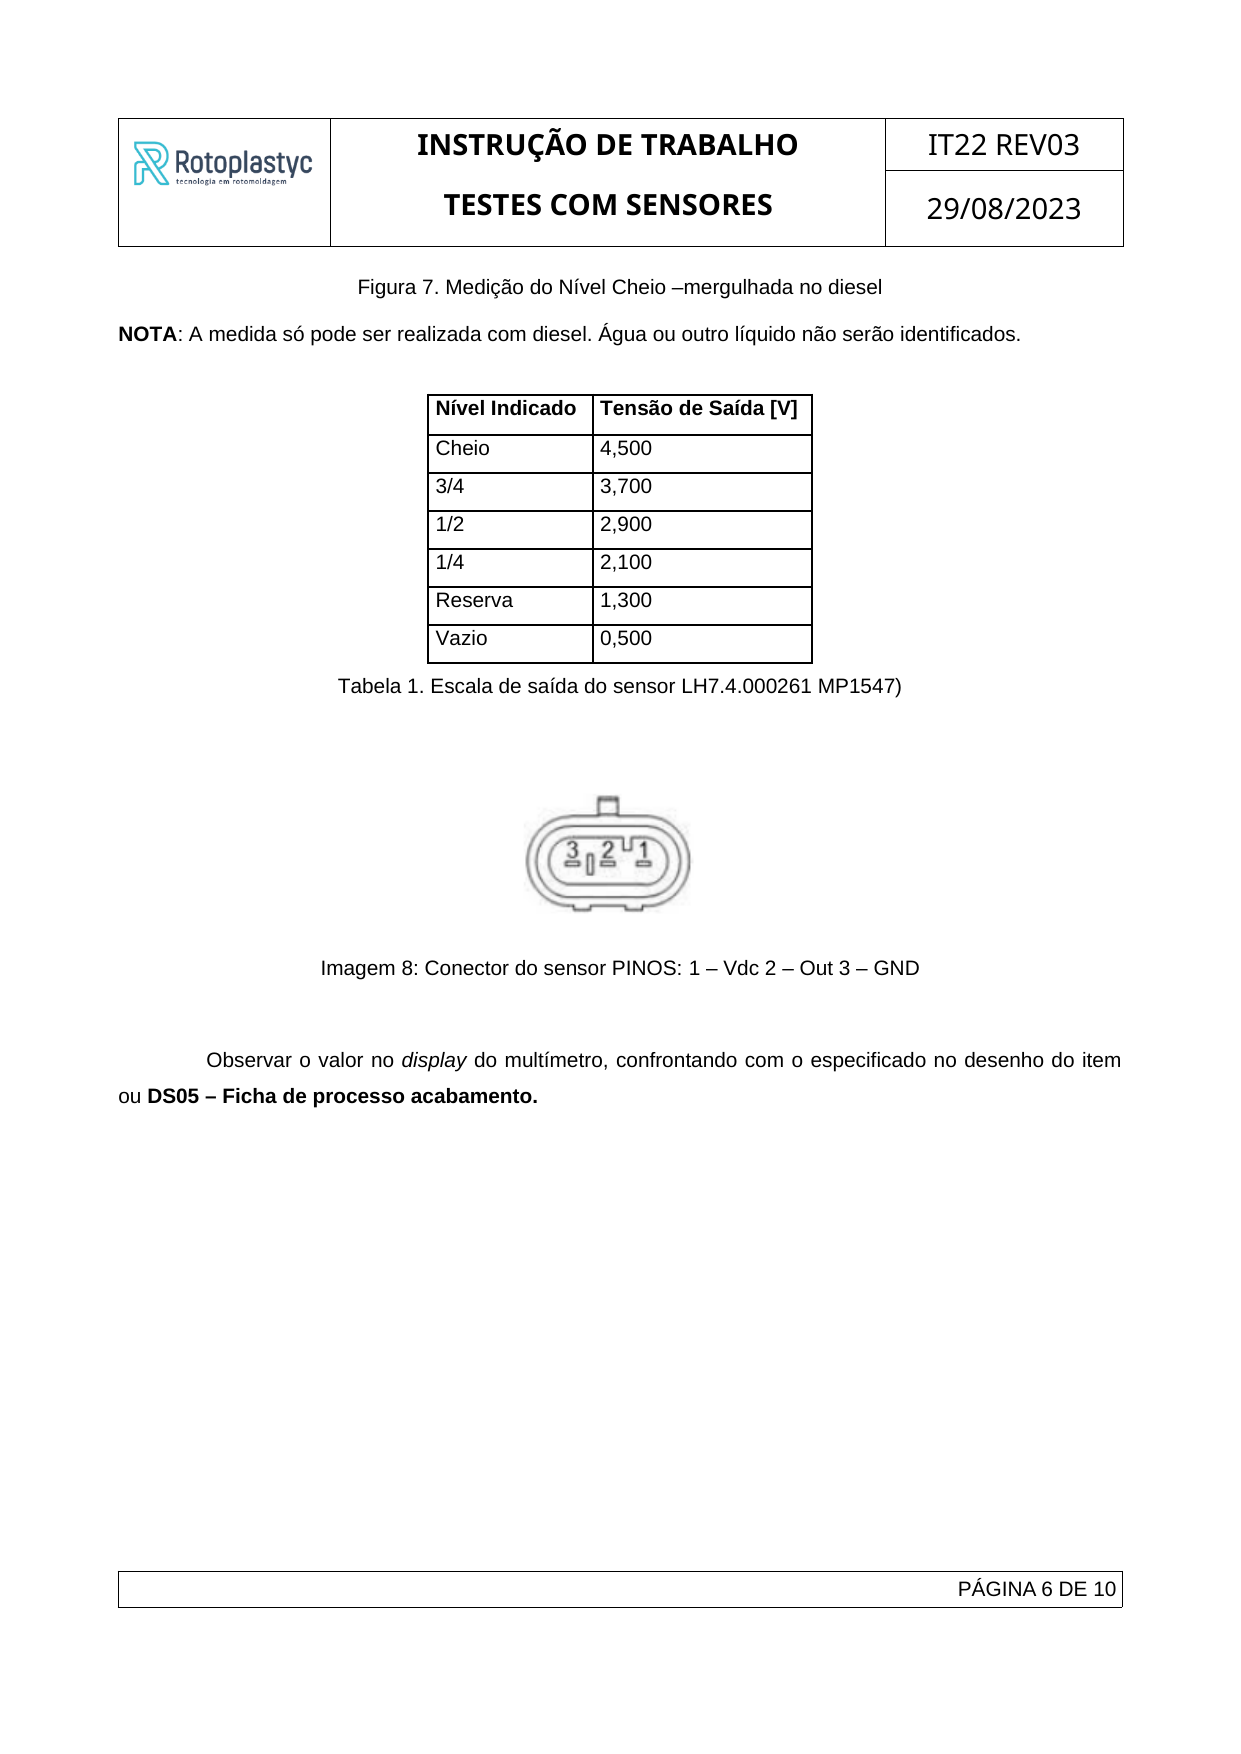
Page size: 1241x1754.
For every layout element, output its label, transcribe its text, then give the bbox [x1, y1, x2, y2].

text Imagem 8: Conector do sensor PINOS: 1 – Vdc 2 – Out 3 – GND [118, 955, 1122, 979]
text Figura 7. Medição do Nível Cheio –mergulhada no diesel [118, 275, 1122, 299]
table_cell Reserva [429, 588, 592, 624]
table_cell 1/4 [429, 550, 592, 586]
table_header Nível Indicado [429, 396, 592, 434]
table_cell 2,900 [594, 512, 811, 548]
text NOTA: A medida só pode ser realizada com diesel. Água ou outro líquido não serão identificados. [118, 322, 1122, 346]
table_cell 2,100 [594, 550, 811, 586]
text Observar o valor no display do multímetro, confrontando com o especificado no desenho do item ou DS05 – Ficha de processo acabamento. [118, 1048, 1122, 1108]
table_cell 0,500 [594, 626, 811, 662]
table_header Tensão de Saída [V] [594, 396, 811, 434]
table_cell 4,500 [594, 436, 811, 472]
table_cell 3,700 [594, 474, 811, 510]
table_cell Cheio [429, 436, 592, 472]
text Tabela 1. Escala de saída do sensor LH7.4.000261 MP1547) [118, 674, 1122, 698]
table_cell Vazio [429, 626, 592, 662]
table_cell 1/2 [429, 512, 592, 548]
table_cell 3/4 [429, 474, 592, 510]
table_cell 1,300 [594, 588, 811, 624]
